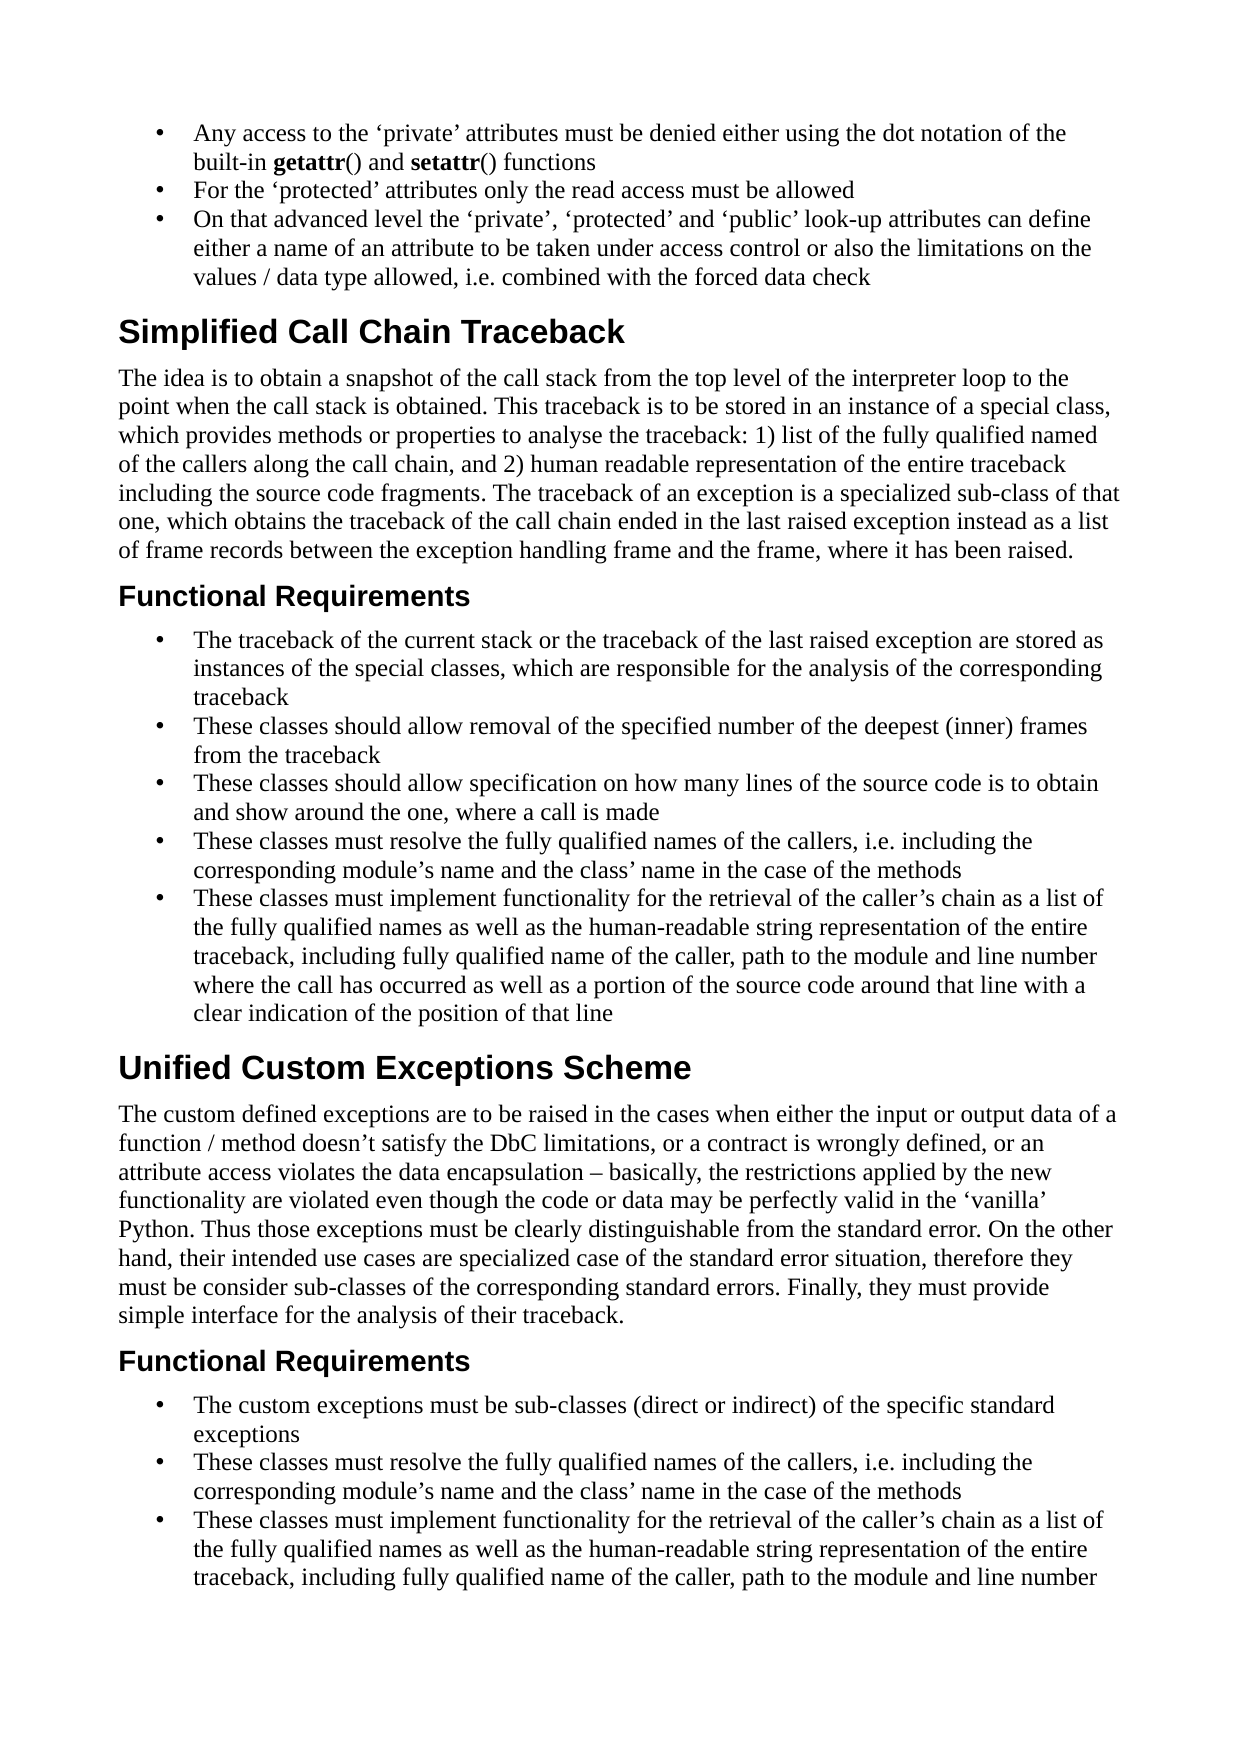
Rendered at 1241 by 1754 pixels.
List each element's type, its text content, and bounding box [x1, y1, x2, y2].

subtitle Unified Custom Exceptions Scheme [118, 1048, 1122, 1087]
list These classes must resolve the fully qualified names of the callers, i.e. including the corresponding module’s name and the class’ name in the case of the methods [156, 826, 1122, 883]
list These classes should allow specification on how many lines of the source code is to obtain and show around the one, where a call is made [156, 768, 1122, 826]
text The custom defined exceptions are to be raised in the cases when either the input or output data of a function / method doesn’t satisfy the DbC limitations, or a contract is wrongly defined, or an attribute access violates the data encapsulation – basically, the restrictions applied by the new functionality are violated even though the code or data may be perfectly valid in the ‘vanilla’ Python. Thus those exceptions must be clearly distinguishable from the standard error. On the other hand, their intended use cases are specialized case of the standard error situation, therefore they must be consider sub-classes of the corresponding standard errors. Finally, they must provide simple interface for the analysis of their traceback. [118, 1099, 1122, 1329]
list For the ‘protected’ attributes only the read access must be allowed [156, 176, 1122, 204]
subtitle Simplified Call Chain Traceback [118, 311, 1122, 350]
text The idea is to obtain a snapshot of the call stack from the top level of the interpreter loop to the point when the call stack is obtained. This traceback is to be stored in an instance of a special class, which provides methods or properties to analyse the traceback: 1) list of the fully qualified named of the callers along the call chain, and 2) human readable representation of the entire traceback including the source code fragments. The traceback of an exception is a specialized sub-class of that one, which obtains the traceback of the call chain ended in the last raised exception instead as a list of frame records between the exception handling frame and the frame, where it has been raised. [118, 363, 1122, 564]
list These classes must implement functionality for the retrieval of the caller’s chain as a list of the fully qualified names as well as the human-readable string representation of the entire traceback, including fully qualified name of the caller, path to the module and line number [156, 1505, 1122, 1591]
list These classes must implement functionality for the retrieval of the caller’s chain as a list of the fully qualified names as well as the human-readable string representation of the entire traceback, including fully qualified name of the caller, path to the module and line number where the call has occurred as well as a portion of the source code around that line with a clear indication of the position of that line [156, 883, 1122, 1027]
subtitle Functional Requirements [118, 1344, 1122, 1377]
list The traceback of the current stack or the traceback of the last raised exception are stored as instances of the special classes, which are responsible for the analysis of the corresponding traceback [156, 625, 1122, 711]
list On that advanced level the ‘private’, ‘protected’ and ‘public’ look-up attributes can define either a name of an attribute to be taken under access control or also the limitations on the values / data type allowed, i.e. combined with the forced data check [156, 204, 1122, 291]
list These classes should allow removal of the specified number of the deepest (inner) frames from the traceback [156, 711, 1122, 768]
list The custom exceptions must be sub-classes (direct or indirect) of the specific standard exceptions [156, 1390, 1122, 1447]
list These classes must resolve the fully qualified names of the callers, i.e. including the corresponding module’s name and the class’ name in the case of the methods [156, 1447, 1122, 1505]
list Any access to the ‘private’ attributes must be denied either using the dot notation of the built-in getattr() and setattr() functions [156, 118, 1122, 176]
subtitle Functional Requirements [118, 578, 1122, 612]
